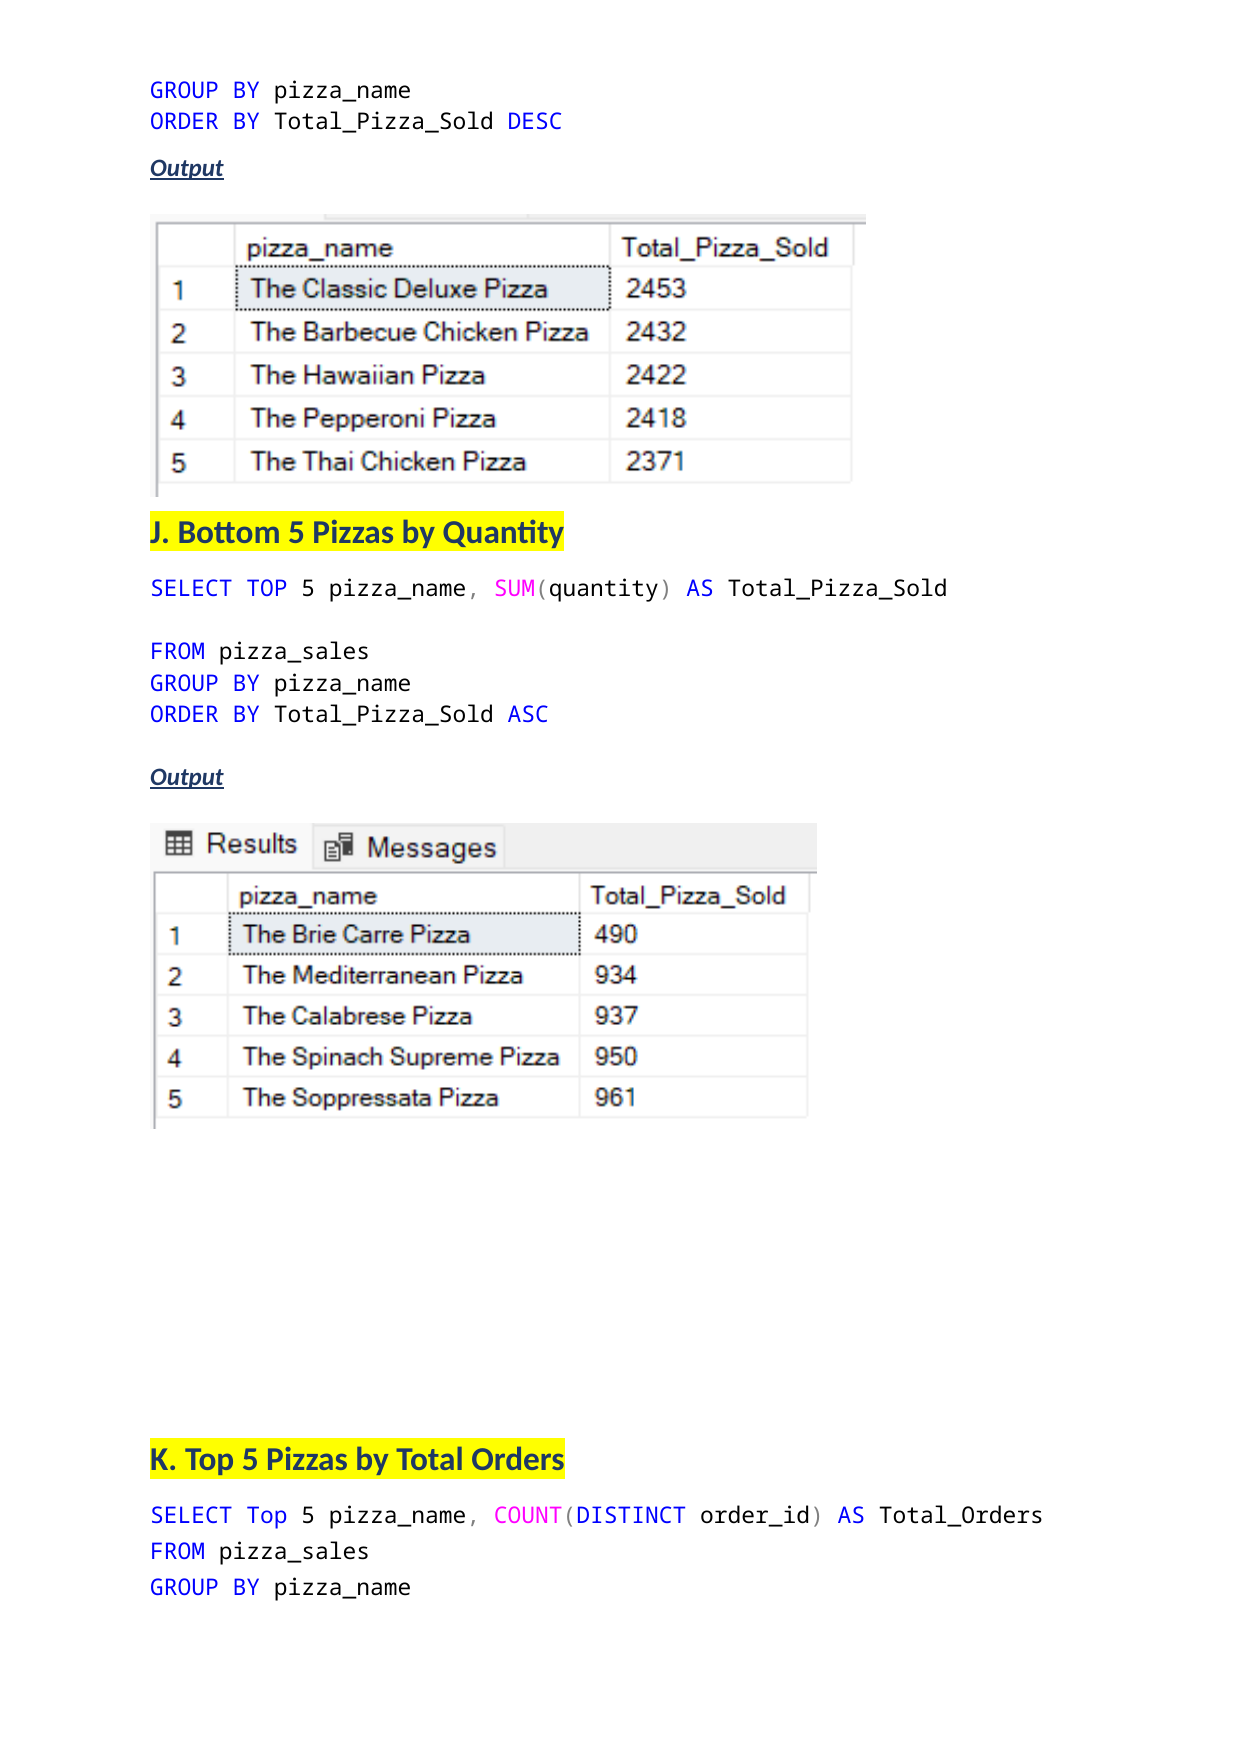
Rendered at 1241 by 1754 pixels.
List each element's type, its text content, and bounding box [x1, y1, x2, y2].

text GROUP BY pizza_name [150, 74, 1090, 105]
picture [150, 214, 866, 497]
text SELECT Top 5 pizza_name, COUNT(DISTINCT order_id) AS Total_Orders [150, 1499, 1090, 1530]
text ORDER BY Total_Pizza_Sold DESC [150, 105, 1090, 136]
text J. Bottom 5 Pizzas by Quantity [150, 511, 1090, 551]
text GROUP BY pizza_name [150, 1571, 1090, 1602]
text Output [150, 761, 1090, 792]
text FROM pizza_sales [150, 635, 1090, 667]
text FROM pizza_sales [150, 1535, 1090, 1566]
text GROUP BY pizza_name [150, 667, 1090, 698]
text SELECT TOP 5 pizza_name, SUM(quantity) AS Total_Pizza_Sold [150, 572, 1090, 603]
text ORDER BY Total_Pizza_Sold ASC [150, 698, 1090, 729]
text Output [150, 152, 1090, 182]
picture [150, 823, 817, 1129]
text K. Top 5 Pizzas by Total Orders [150, 1438, 1090, 1479]
